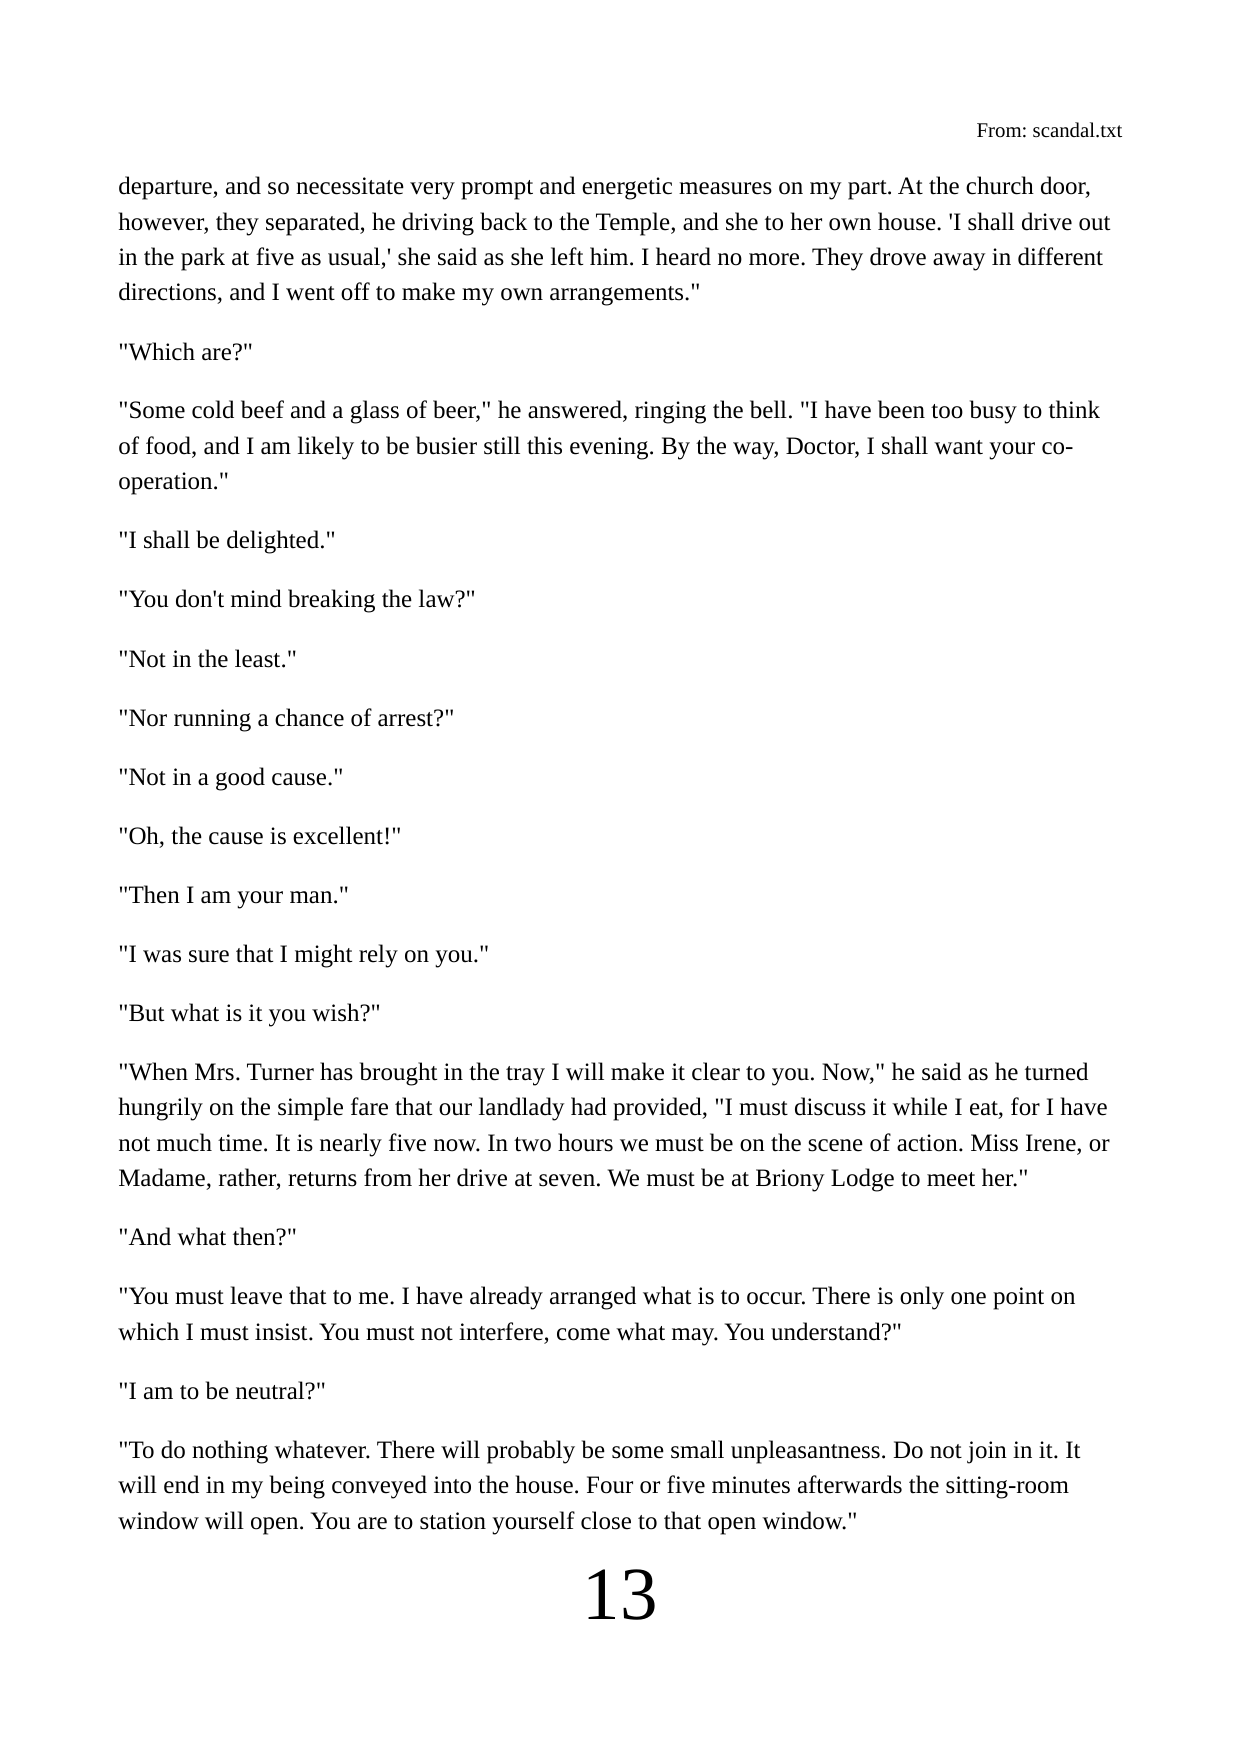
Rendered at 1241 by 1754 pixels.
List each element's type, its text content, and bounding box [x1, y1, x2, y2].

text "I shall be delighted." [118, 521, 1122, 556]
text "Which are?" [118, 332, 1122, 367]
text "I was sure that I might rely on you." [118, 934, 1122, 969]
text "Nor running a chance of arrest?" [118, 698, 1122, 733]
text "To do nothing whatever. There will probably be some small unpleasantness. Do not join in it. It will end in my being conveyed into the house. Four or five minutes afterwards the sitting-room window will open. You are to station yourself close to that open window." [118, 1430, 1122, 1536]
text "When Mrs. Turner has brought in the tray I will make it clear to you. Now," he said as he turned hungrily on the simple fare that our landlady had provided, "I must discuss it while I eat, for I have not much time. It is nearly five now. In two hours we must be on the scene of action. Miss Irene, or Madame, rather, returns from her drive at seven. We must be at Briony Lodge to meet her." [118, 1052, 1122, 1194]
text "And what then?" [118, 1217, 1122, 1253]
text "You don't mind breaking the law?" [118, 579, 1122, 615]
text "Some cold beef and a glass of beer," he answered, ringing the bell. "I have been too busy to think of food, and I am likely to be busier still this evening. By the way, Doctor, I shall want your co-operation." [118, 391, 1122, 497]
text "But what is it you wish?" [118, 993, 1122, 1028]
text "You must leave that to me. I have already arranged what is to occur. There is only one point on which I must insist. You must not interfere, come what may. You understand?" [118, 1276, 1122, 1347]
text "I am to be neutral?" [118, 1371, 1122, 1406]
text departure, and so necessitate very prompt and energetic measures on my part. At the church door, however, they separated, he driving back to the Temple, and she to her own house. 'I shall drive out in the park at five as usual,' she said as she left him. I heard no more. They drove away in different directions, and I went off to make my own arrangements." [118, 166, 1122, 308]
text "Then I am your man." [118, 875, 1122, 910]
text "Not in the least." [118, 639, 1122, 674]
text "Not in a good cause." [118, 757, 1122, 792]
text "Oh, the cause is excellent!" [118, 816, 1122, 851]
